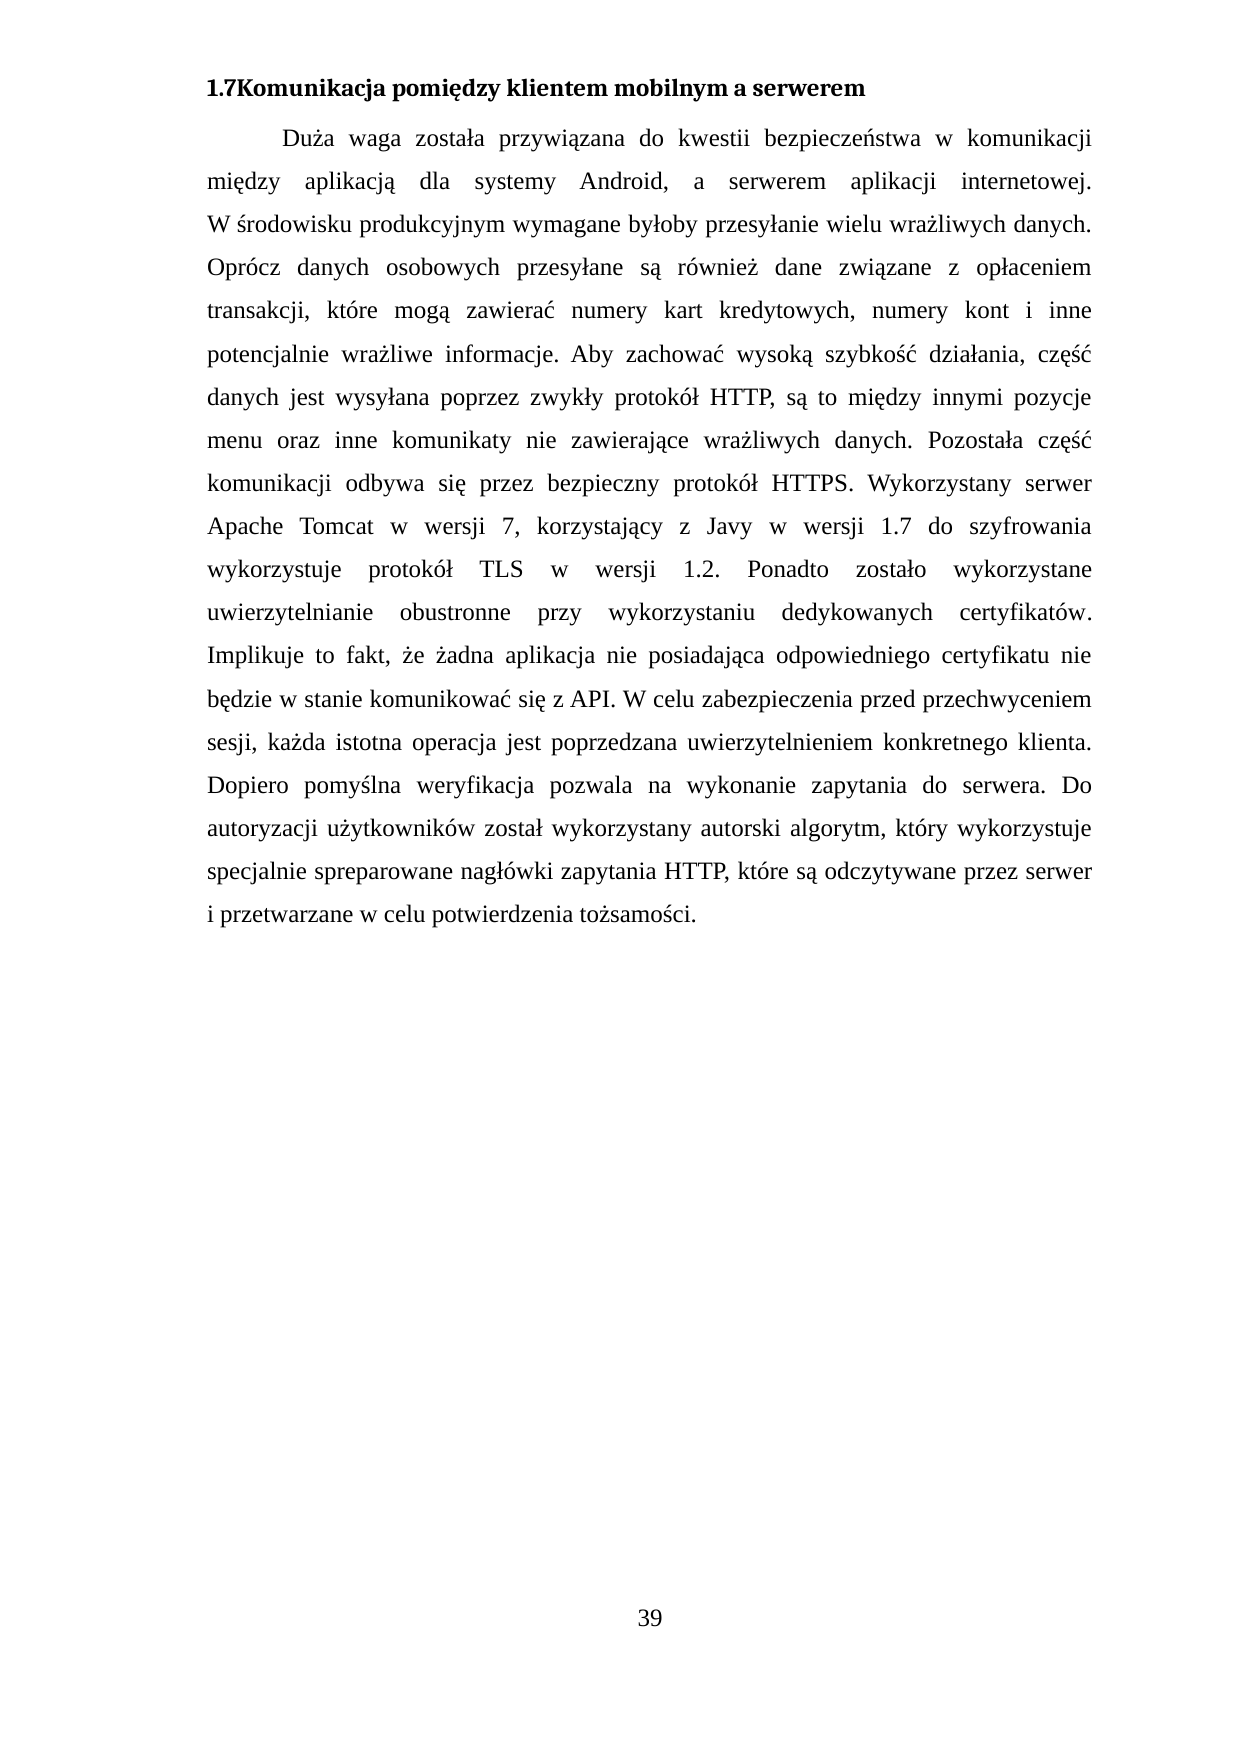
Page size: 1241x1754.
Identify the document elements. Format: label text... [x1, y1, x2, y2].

text Duża waga została przywiązana do kwestii bezpieczeństwa w komunikacji między aplikacją dla systemy Android, a serwerem aplikacji internetowej. W środowisku produkcyjnym wymagane byłoby przesyłanie wielu wrażliwych danych. Oprócz danych osobowych przesyłane są również dane związane z opłaceniem transakcji, które mogą zawierać numery kart kredytowych, numery kont i inne potencjalnie wrażliwe informacje. Aby zachować wysoką szybkość działania, część danych jest wysyłana poprzez zwykły protokół HTTP, są to między innymi pozycje menu oraz inne komunikaty nie zawierające wrażliwych danych. Pozostała część komunikacji odbywa się przez bezpieczny protokół HTTPS. Wykorzystany serwer Apache Tomcat w wersji 7, korzystający z Javy w wersji 1.7 do szyfrowania wykorzystuje protokół TLS w wersji 1.2. Ponadto zostało wykorzystane uwierzytelnianie obustronne przy wykorzystaniu dedykowanych certyfikatów. Implikuje to fakt, że żadna aplikacja nie posiadająca odpowiedniego certyfikatu nie będzie w stanie komunikować się z API. W celu zabezpieczenia przed przechwyceniem sesji, każda istotna operacja jest poprzedzana uwierzytelnieniem konkretnego klienta. Dopiero pomyślna weryfikacja pozwala na wykonanie zapytania do serwera. Do autoryzacji użytkowników został wykorzystany autorski algorytm, który wykorzystuje specjalnie spreparowane nagłówki zapytania HTTP, które są odczytywane przez serwer i przetwarzane w celu potwierdzenia tożsamości. [207, 123, 1092, 928]
list Komunikacja pomiędzy klientem mobilnym a serwerem [207, 74, 1092, 102]
